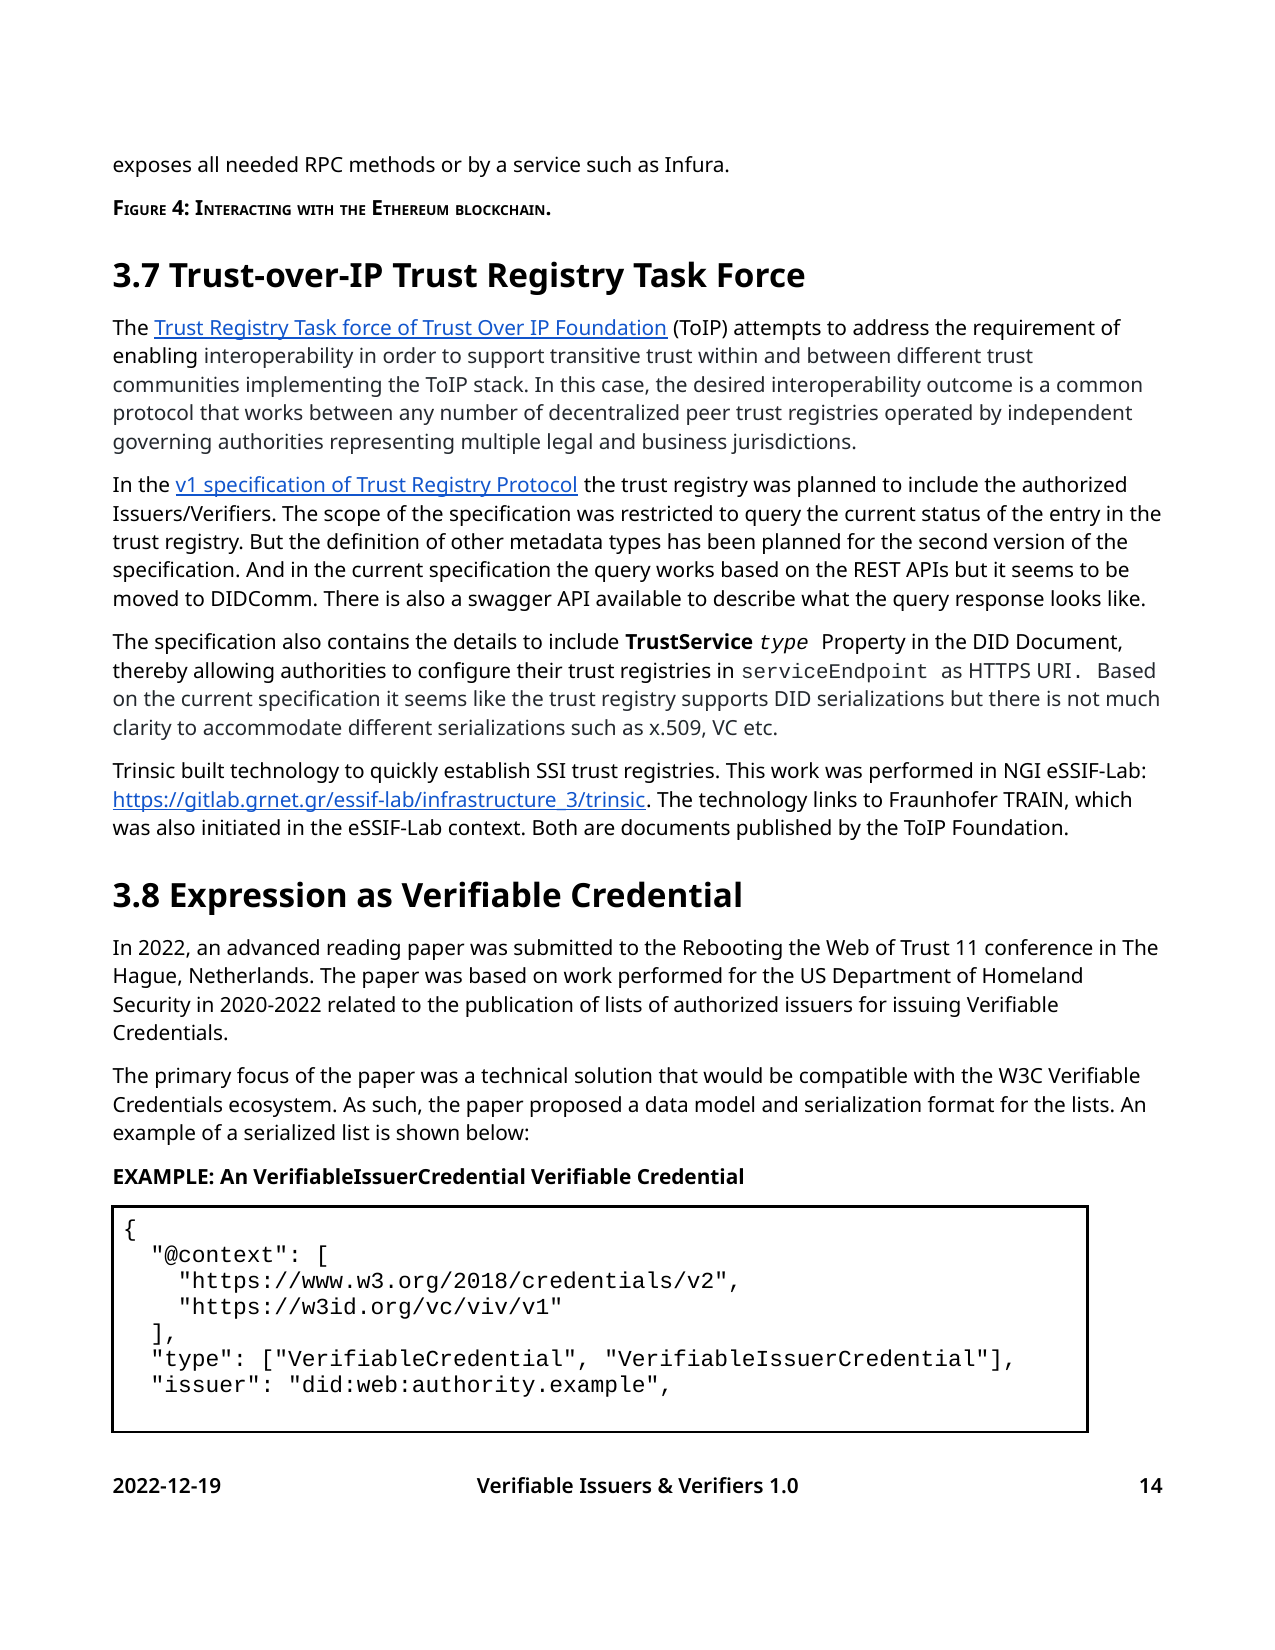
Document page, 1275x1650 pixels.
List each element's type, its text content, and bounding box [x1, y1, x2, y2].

subtitle 3.7 Trust-over-IP Trust Registry Task Force [112, 252, 1162, 297]
subtitle 3.8 Expression as Verifiable Credential [112, 872, 1162, 917]
text Trinsic built technology to quickly establish SSI trust registries. This work was performed in NGI eSSIF-Lab: https://gitlab.grnet.gr/essif-lab/infrastructure_3/trinsic. The technology links to Fraunhofer TRAIN, which was also initiated in the eSSIF-Lab context. Both are documents published by the ToIP Foundation. [112, 756, 1162, 842]
text exposes all needed RPC methods or by a service such as Infura. [112, 150, 1162, 178]
text The primary focus of the paper was a technical solution that would be compatible with the W3C Verifiable Credentials ecosystem. As such, the paper proposed a data model and serialization format for the lists. An example of a serialized list is shown below: [112, 1062, 1162, 1147]
table_header { "@context": [ "https://www.w3.org/2018/credentials/v2", "https://w3id.org/vc/viv/v1" ], "type": ["VerifiableCredential", "VerifiableIssuerCredential"], "issuer": "did:web:authority.example", [114, 1208, 1086, 1431]
text The Trust Registry Task force of Trust Over IP Foundation (ToIP) attempts to address the requirement of enabling interoperability in order to support transitive trust within and between different trust communities implementing the ToIP stack. In this case, the desired interoperability outcome is a common protocol that works between any number of decentralized peer trust registries operated by independent governing authorities representing multiple legal and business jurisdictions. [112, 313, 1162, 455]
text Figure 4: Interacting with the Ethereum blockchain. [112, 193, 1162, 222]
text In the v1 specification of Trust Registry Protocol the trust registry was planned to include the authorized Issuers/Verifiers. The scope of the specification was restricted to query the current status of the entry in the trust registry. But the definition of other metadata types has been planned for the second version of the specification. And in the current specification the query works based on the REST APIs but it seems to be moved to DIDComm. There is also a swagger API available to describe what the query response looks like. [112, 470, 1162, 612]
text The specification also contains the details to include TrustService type Property in the DID Document, thereby allowing authorities to configure their trust registries in serviceEndpoint as HTTPS URI. Based on the current specification it seems like the trust registry supports DID serializations but there is not much clarity to accommodate different serializations such as x.509, VC etc. [112, 627, 1162, 741]
text In 2022, an advanced reading paper was submitted to the Rebooting the Web of Trust 11 conference in The Hague, Netherlands. The paper was based on work performed for the US Department of Homeland Security in 2020-2022 related to the publication of lists of authorized issuers for issuing Verifiable Credentials. [112, 933, 1162, 1047]
text EXAMPLE: An VerifiableIssuerCredential Verifiable Credential [112, 1162, 1162, 1190]
